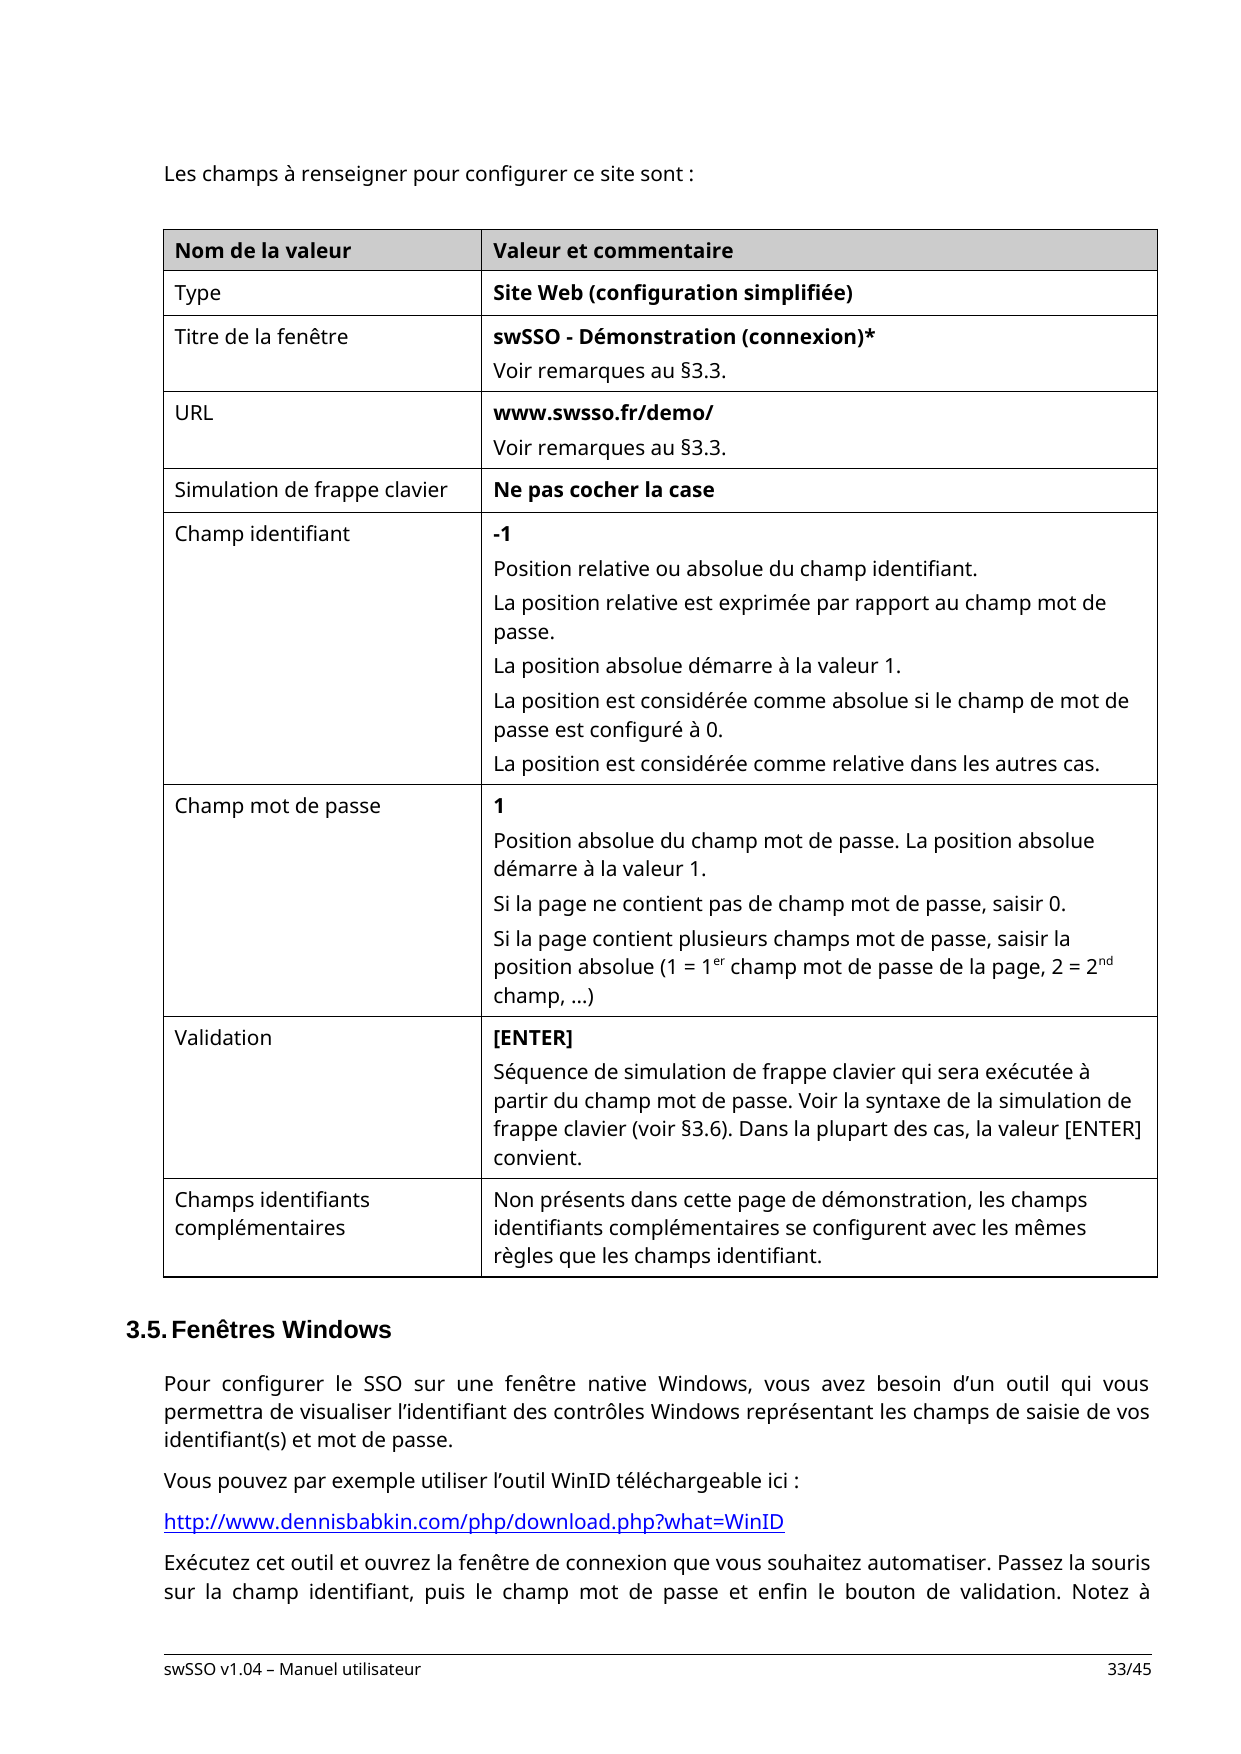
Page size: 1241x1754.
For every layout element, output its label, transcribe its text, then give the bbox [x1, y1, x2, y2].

table_cell Champs identifiants complémentaires [164, 1179, 481, 1276]
table_cell Ne pas cocher la case [482, 469, 1157, 512]
table_header Nom de la valeur [164, 230, 481, 270]
table_cell swSSO - Démonstration (connexion)* Voir remarques au §3.3. [482, 316, 1157, 391]
table_cell 1 Position absolue du champ mot de passe. La position absolue démarre à la valeur 1. Si la page ne contient pas de champ mot de passe, saisir 0. Si la page contient plusieurs champs mot de passe, saisir la position absolue (1 = 1er champ mot de passe de la page, 2 = 2nd champ, …) [482, 785, 1157, 1016]
table_cell [ENTER] Séquence de simulation de frappe clavier qui sera exécutée à partir du champ mot de passe. Voir la syntaxe de la simulation de frappe clavier (voir §3.6). Dans la plupart des cas, la valeur [ENTER] convient. [482, 1017, 1157, 1177]
table_header Valeur et commentaire [482, 230, 1157, 270]
table_cell Type [164, 271, 481, 314]
text Pour configurer le SSO sur une fenêtre native Windows, vous avez besoin d’un outil qui vous permettra de visualiser l’identifiant des contrôles Windows représentant les champs de saisie de vos identifiant(s) et mot de passe. [164, 1369, 1152, 1454]
subtitle Fenêtres Windows [126, 1315, 1152, 1344]
table_cell Champ identifiant [164, 513, 481, 784]
table_cell Simulation de frappe clavier [164, 469, 481, 512]
text http://www.dennisbabkin.com/php/download.php?what=WinID [164, 1507, 1152, 1536]
text Vous pouvez par exemple utiliser l’outil WinID téléchargeable ici : [164, 1466, 1152, 1495]
table_cell www.swsso.fr/demo/ Voir remarques au §3.3. [482, 392, 1157, 468]
text Exécutez cet outil et ouvrez la fenêtre de connexion que vous souhaitez automatiser. Passez la souris sur la champ identifiant, puis le champ mot de passe et enfin le bouton de validation. Notez à [164, 1548, 1152, 1605]
table_cell Titre de la fenêtre [164, 316, 481, 391]
table_cell -1 Position relative ou absolue du champ identifiant. La position relative est exprimée par rapport au champ mot de passe. La position absolue démarre à la valeur 1. La position est considérée comme absolue si le champ de mot de passe est configuré à 0. La position est considérée comme relative dans les autres cas. [482, 513, 1157, 784]
table_cell Champ mot de passe [164, 785, 481, 1016]
table_cell Site Web (configuration simplifiée) [482, 271, 1157, 314]
table_cell URL [164, 392, 481, 468]
text Les champs à renseigner pour configurer ce site sont : [164, 159, 1152, 187]
table_cell Non présents dans cette page de démonstration, les champs identifiants complémentaires se configurent avec les mêmes règles que les champs identifiant. [482, 1179, 1157, 1276]
table_cell Validation [164, 1017, 481, 1177]
